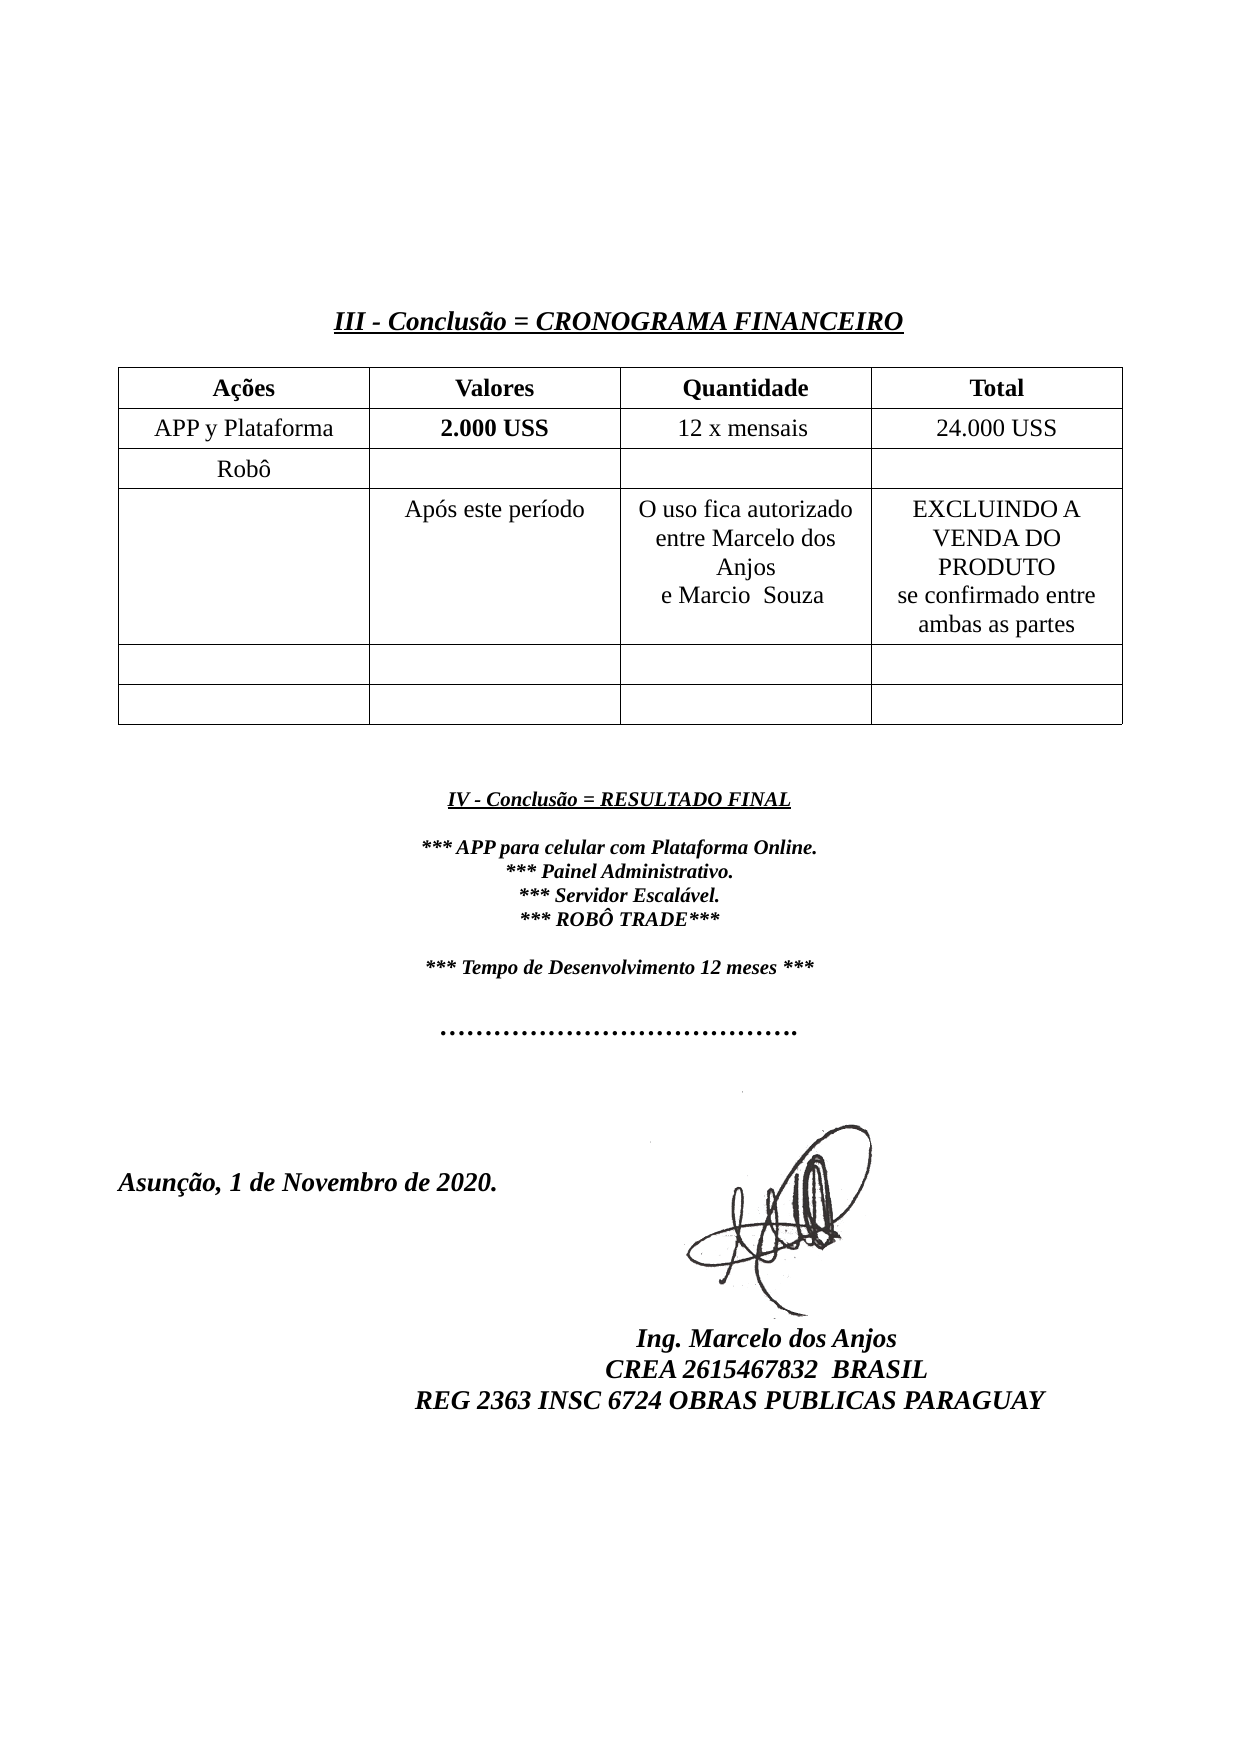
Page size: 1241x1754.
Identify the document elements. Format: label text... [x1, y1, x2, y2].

table_cell 2.000 USS [370, 409, 620, 448]
text CREA 2615467832 BRASIL [118, 1353, 1122, 1384]
text [916, 1166, 1122, 1197]
table_cell [621, 685, 871, 724]
text *** Servidor Escalável. [118, 883, 1122, 907]
table_cell [872, 685, 1122, 724]
table_cell [872, 645, 1122, 684]
table_cell O uso fica autorizado entre Marcelo dos Anjos e Marcio Souza [621, 489, 871, 643]
text Ing. Marcelo dos Anjos [118, 1322, 1122, 1353]
text IV - Conclusão = RESULTADO FINAL [118, 787, 1122, 811]
table_cell [119, 685, 369, 724]
table_cell 24.000 USS [872, 409, 1122, 448]
table_cell [621, 645, 871, 684]
table_cell Após este período [370, 489, 620, 643]
table_cell 12 x mensais [621, 409, 871, 448]
text REG 2363 INSC 6724 OBRAS PUBLICAS PARAGUAY [118, 1384, 1122, 1415]
table_header Valores [370, 368, 620, 408]
text *** APP para celular com Plataforma Online. [118, 835, 1122, 859]
text *** Painel Administrativo. [118, 859, 1122, 883]
table_cell [621, 449, 871, 488]
text III - Conclusão = CRONOGRAMA FINANCEIRO [118, 305, 1122, 336]
text Asunção, 1 de Novembro de 2020. [118, 1166, 627, 1197]
text *** ROBÔ TRADE*** [118, 907, 1122, 931]
text *** Tempo de Desenvolvimento 12 meses *** [118, 955, 1122, 979]
table_header Quantidade [621, 368, 871, 408]
table_cell Robô [119, 449, 369, 488]
table_cell [370, 685, 620, 724]
text …………………………………. [118, 1010, 1122, 1041]
table_cell [370, 645, 620, 684]
table_cell [872, 449, 1122, 488]
table_cell [119, 489, 369, 643]
picture [627, 1088, 916, 1319]
table_cell [119, 645, 369, 684]
table_cell [370, 449, 620, 488]
table_header Total [872, 368, 1122, 408]
table_cell APP y Plataforma [119, 409, 369, 448]
table_cell EXCLUINDO A VENDA DO PRODUTO se confirmado entre ambas as partes [872, 489, 1122, 643]
table_header Ações [119, 368, 369, 408]
